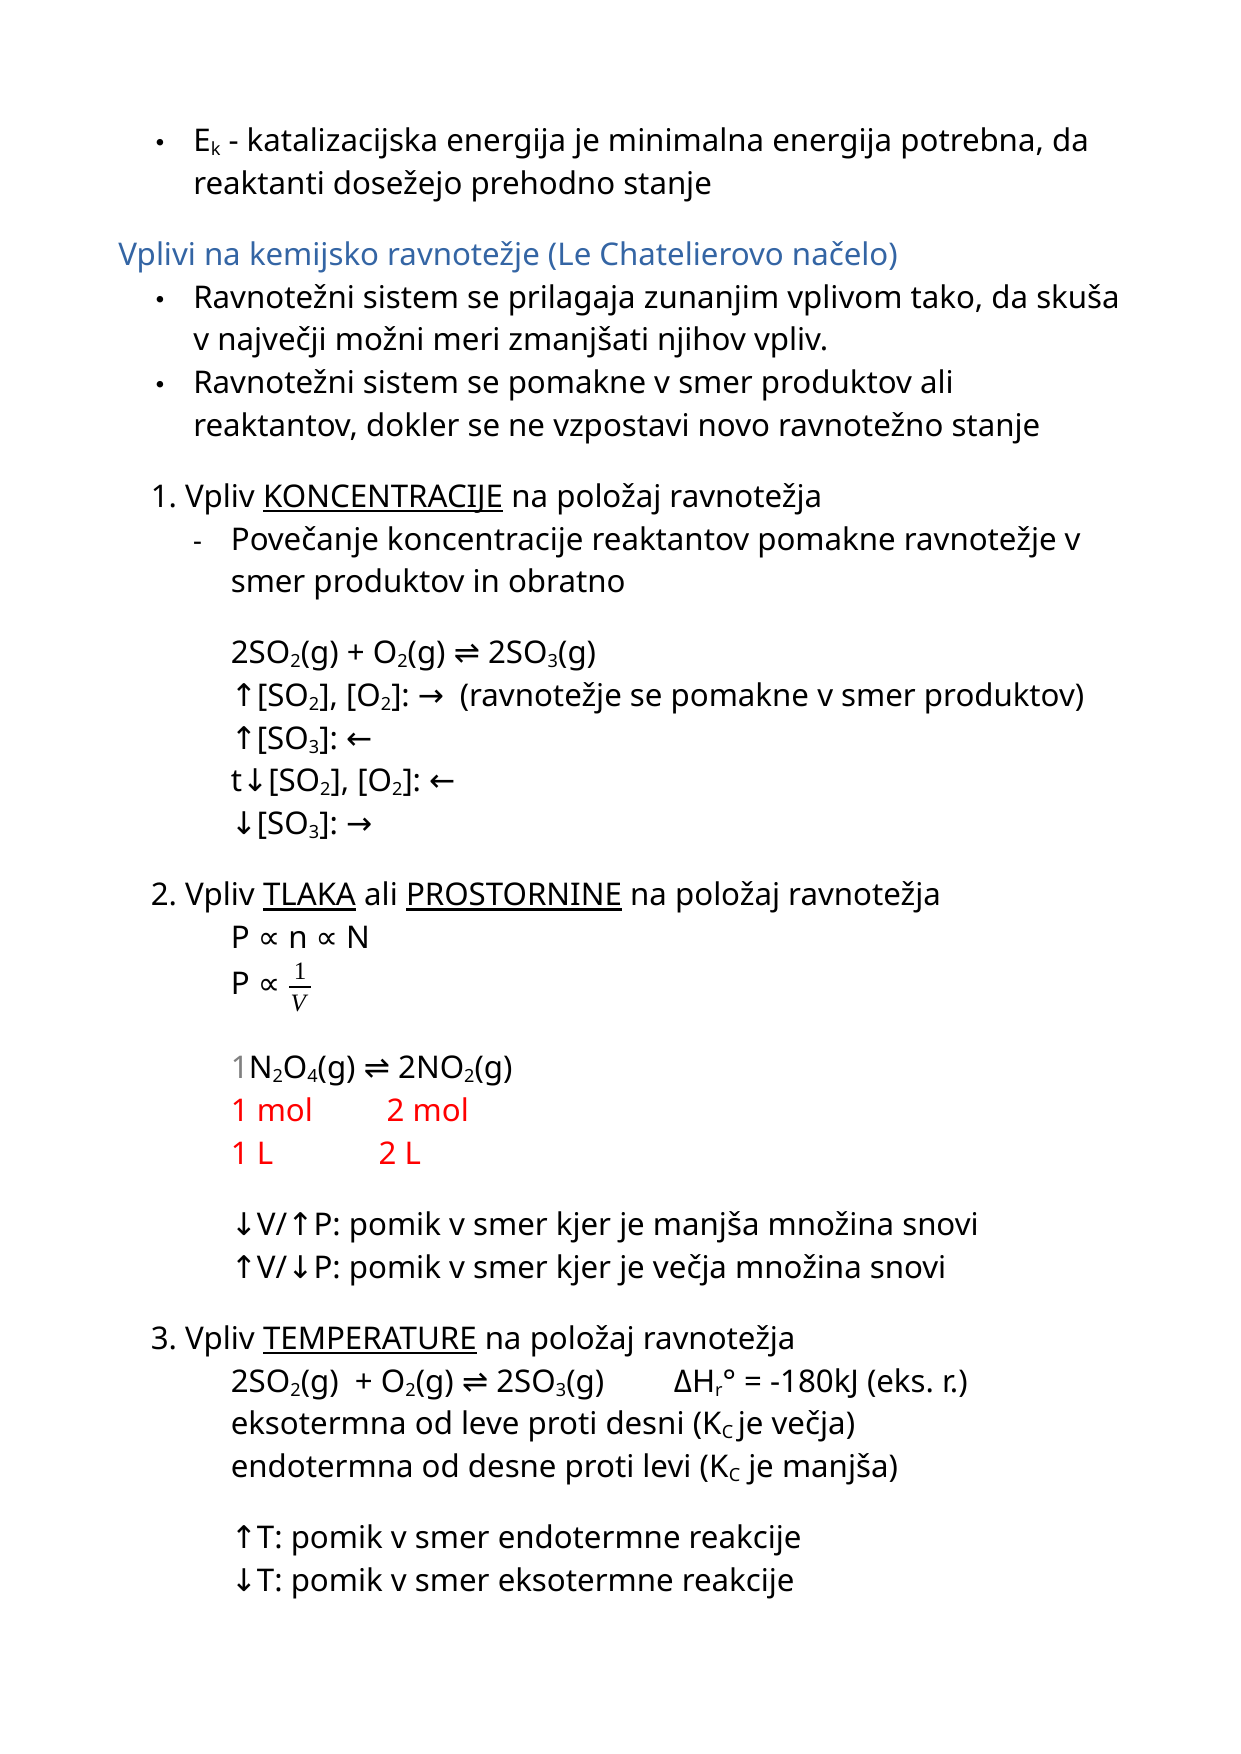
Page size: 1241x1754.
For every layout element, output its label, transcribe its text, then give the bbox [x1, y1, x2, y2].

list Ravnotežni sistem se pomakne v smer produktov ali reaktantov, dokler se ne vzpostavi novo ravnotežno stanje [156, 360, 1122, 445]
list Ravnotežni sistem se prilagaja zunanjim vplivom tako, da skuša v največji možni meri zmanjšati njihov vpliv. [156, 275, 1122, 360]
list ↑[SO2], [O2]: → (ravnotežje se pomakne v smer produktov) [193, 673, 1122, 716]
list ↑V/↓P: pomik v smer kjer je večja množina snovi [193, 1244, 1122, 1287]
list 2SO2(g) + O2(g) ⇌ 2SO3(g) ΔHr° = -180kJ (eks. r.) [193, 1358, 1122, 1401]
list t↓[SO2], [O2]: ← [193, 758, 1122, 801]
list eksotermna od leve proti desni (KC je večja) [193, 1401, 1122, 1444]
list 1N2O4(g) ⇌ 2NO2(g) [193, 1045, 1122, 1088]
list 1 L 2 L [193, 1131, 1122, 1173]
list ↑T: pomik v smer endotermne reakcije [193, 1515, 1122, 1558]
list ↓T: pomik v smer eksotermne reakcije [193, 1558, 1122, 1600]
list 1 mol 2 mol [193, 1088, 1122, 1131]
list Povečanje koncentracije reaktantov pomakne ravnotežje v smer produktov in obratno [193, 516, 1122, 602]
text 3. Vpliv TEMPERATURE na položaj ravnotežja [118, 1316, 1122, 1358]
list P ∝ n ∝ N [193, 915, 1122, 957]
list ↓[SO3]: → [193, 801, 1122, 843]
text 1. Vpliv KONCENTRACIJE na položaj ravnotežja [118, 474, 1122, 516]
list endotermna od desne proti levi (KC je manjša) [193, 1444, 1122, 1486]
list 2SO2(g) + O2(g) ⇌ 2SO3(g) [193, 630, 1122, 673]
list ↓V/↑P: pomik v smer kjer je manjša množina snovi [193, 1202, 1122, 1244]
text 2. Vpliv TLAKA ali PROSTORNINE na položaj ravnotežja [118, 872, 1122, 915]
list Ek - katalizacijska energija je minimalna energija potrebna, da reaktanti dosežejo prehodno stanje [156, 118, 1122, 203]
list P ∝ [193, 957, 1122, 1017]
text Vplivi na kemijsko ravnotežje (Le Chatelierovo načelo) [118, 232, 1122, 275]
list ↑[SO3]: ← [193, 716, 1122, 758]
